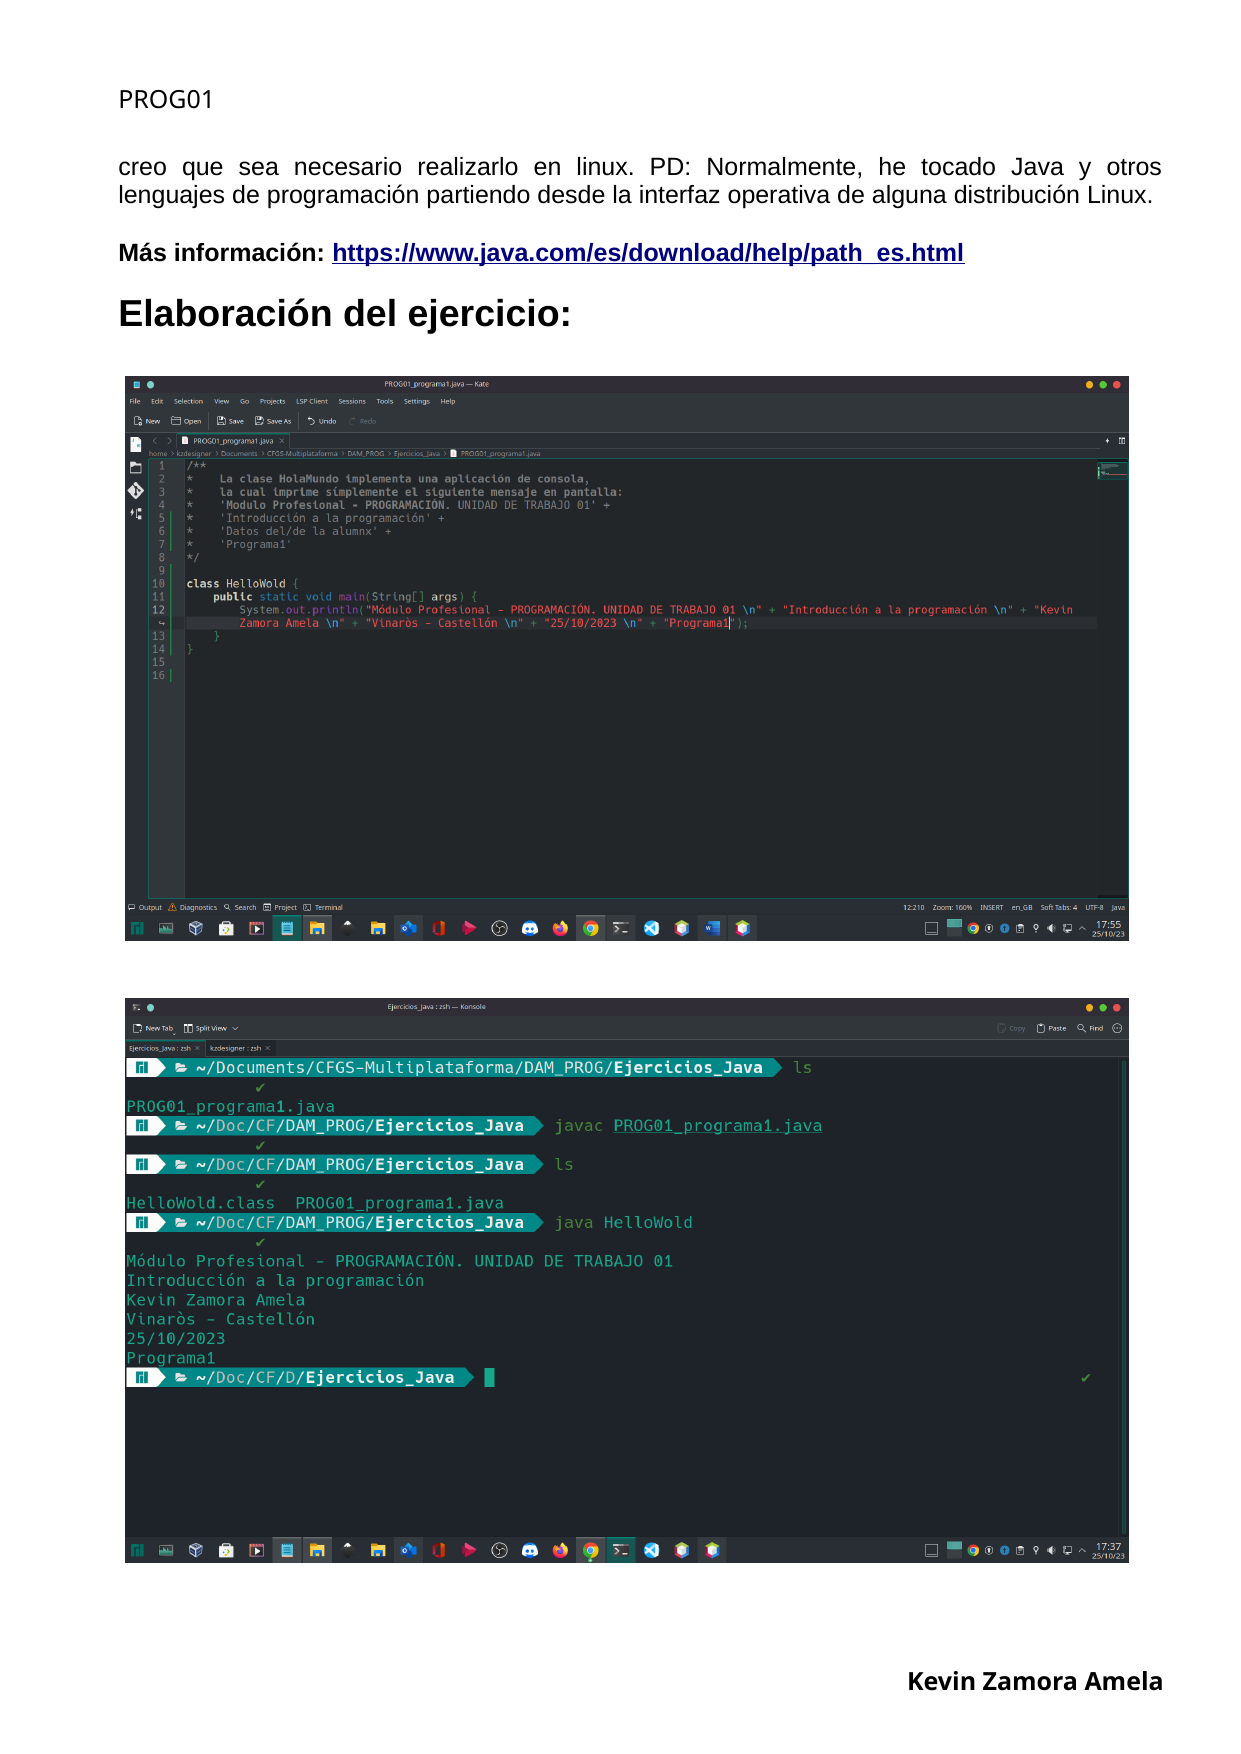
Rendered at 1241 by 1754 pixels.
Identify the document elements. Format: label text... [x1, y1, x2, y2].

text creo que sea necesario realizarlo en linux. PD: Normalmente, he tocado Java y otros lenguajes de programación partiendo desde la interfaz operativa de alguna distribución Linux. [118, 152, 1164, 209]
text Más información: https://www.java.com/es/download/help/path_es.html [118, 238, 1164, 267]
picture [125, 998, 1129, 1563]
subtitle Elaboración del ejercicio: [118, 292, 1164, 335]
picture [125, 376, 1129, 941]
